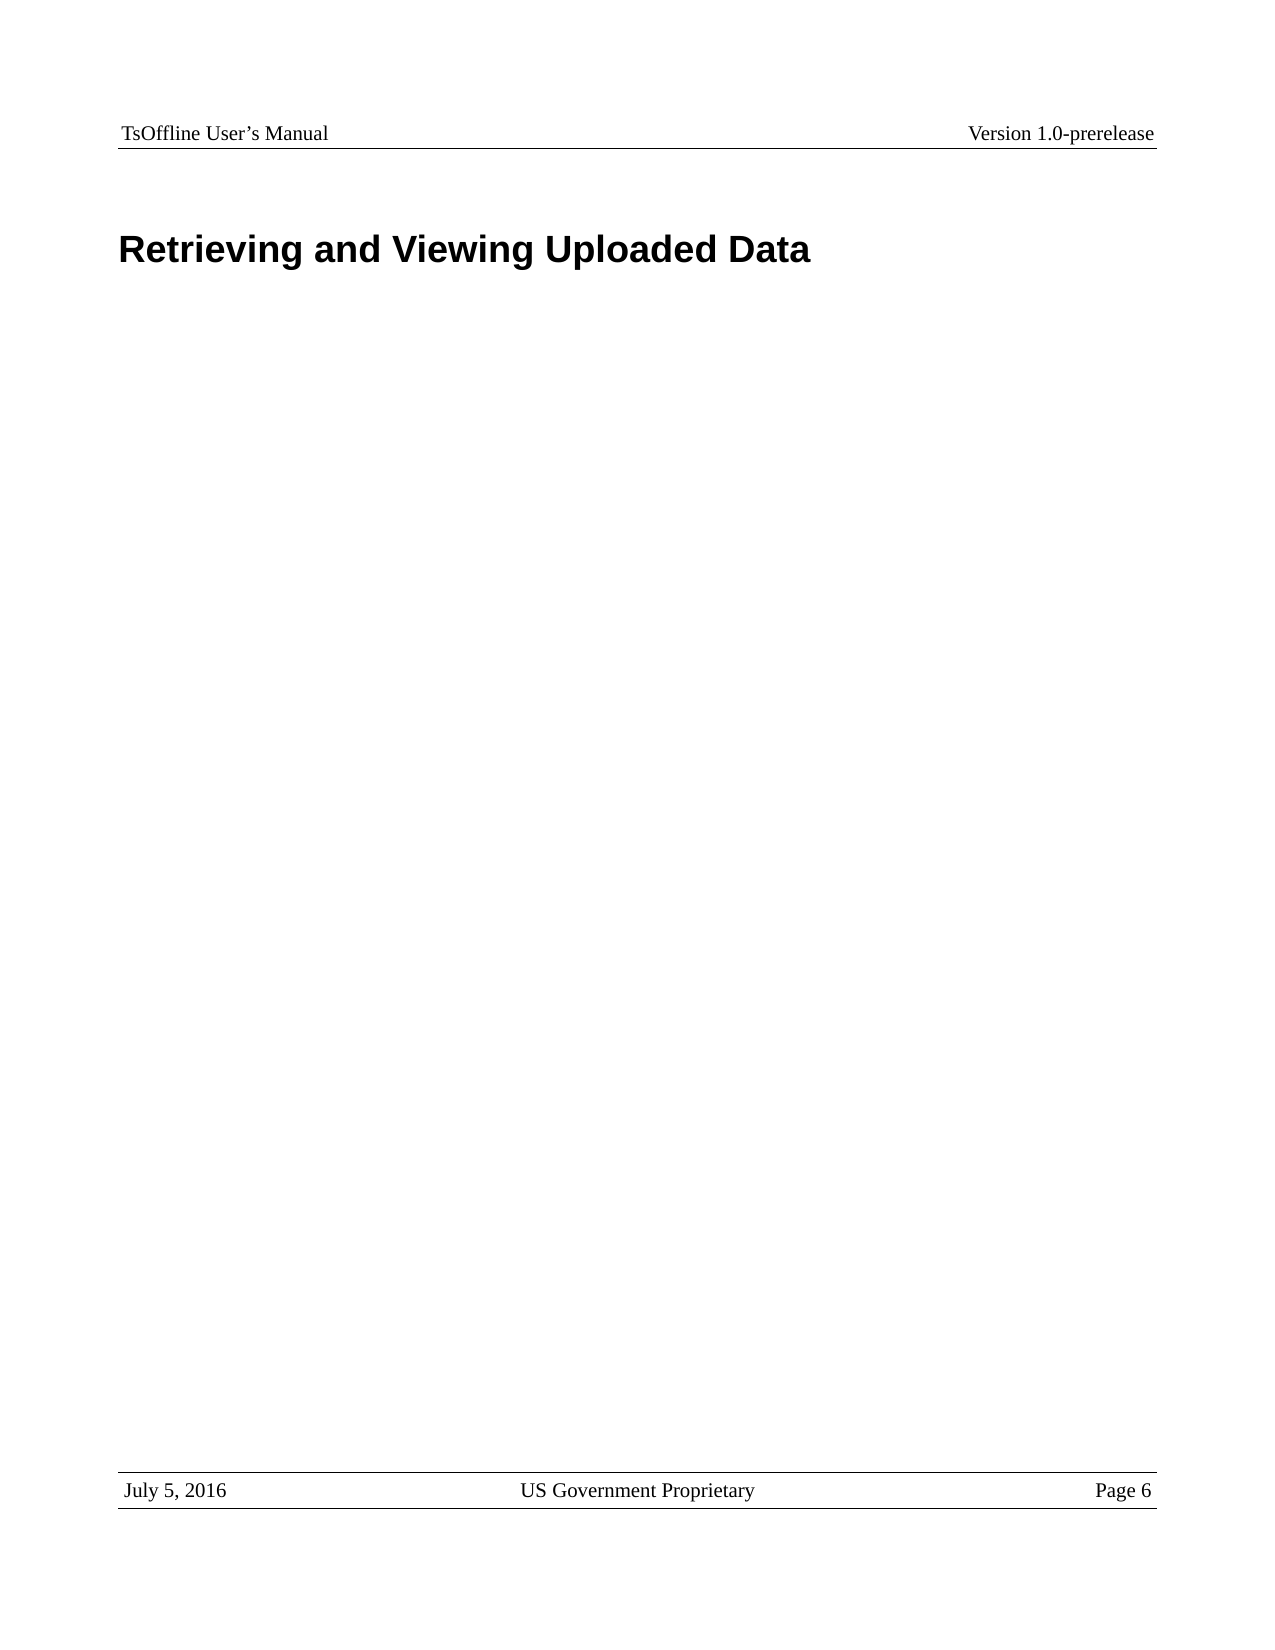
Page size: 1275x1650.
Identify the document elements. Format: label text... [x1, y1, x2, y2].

subtitle Retrieving and Viewing Uploaded Data [118, 227, 1157, 271]
